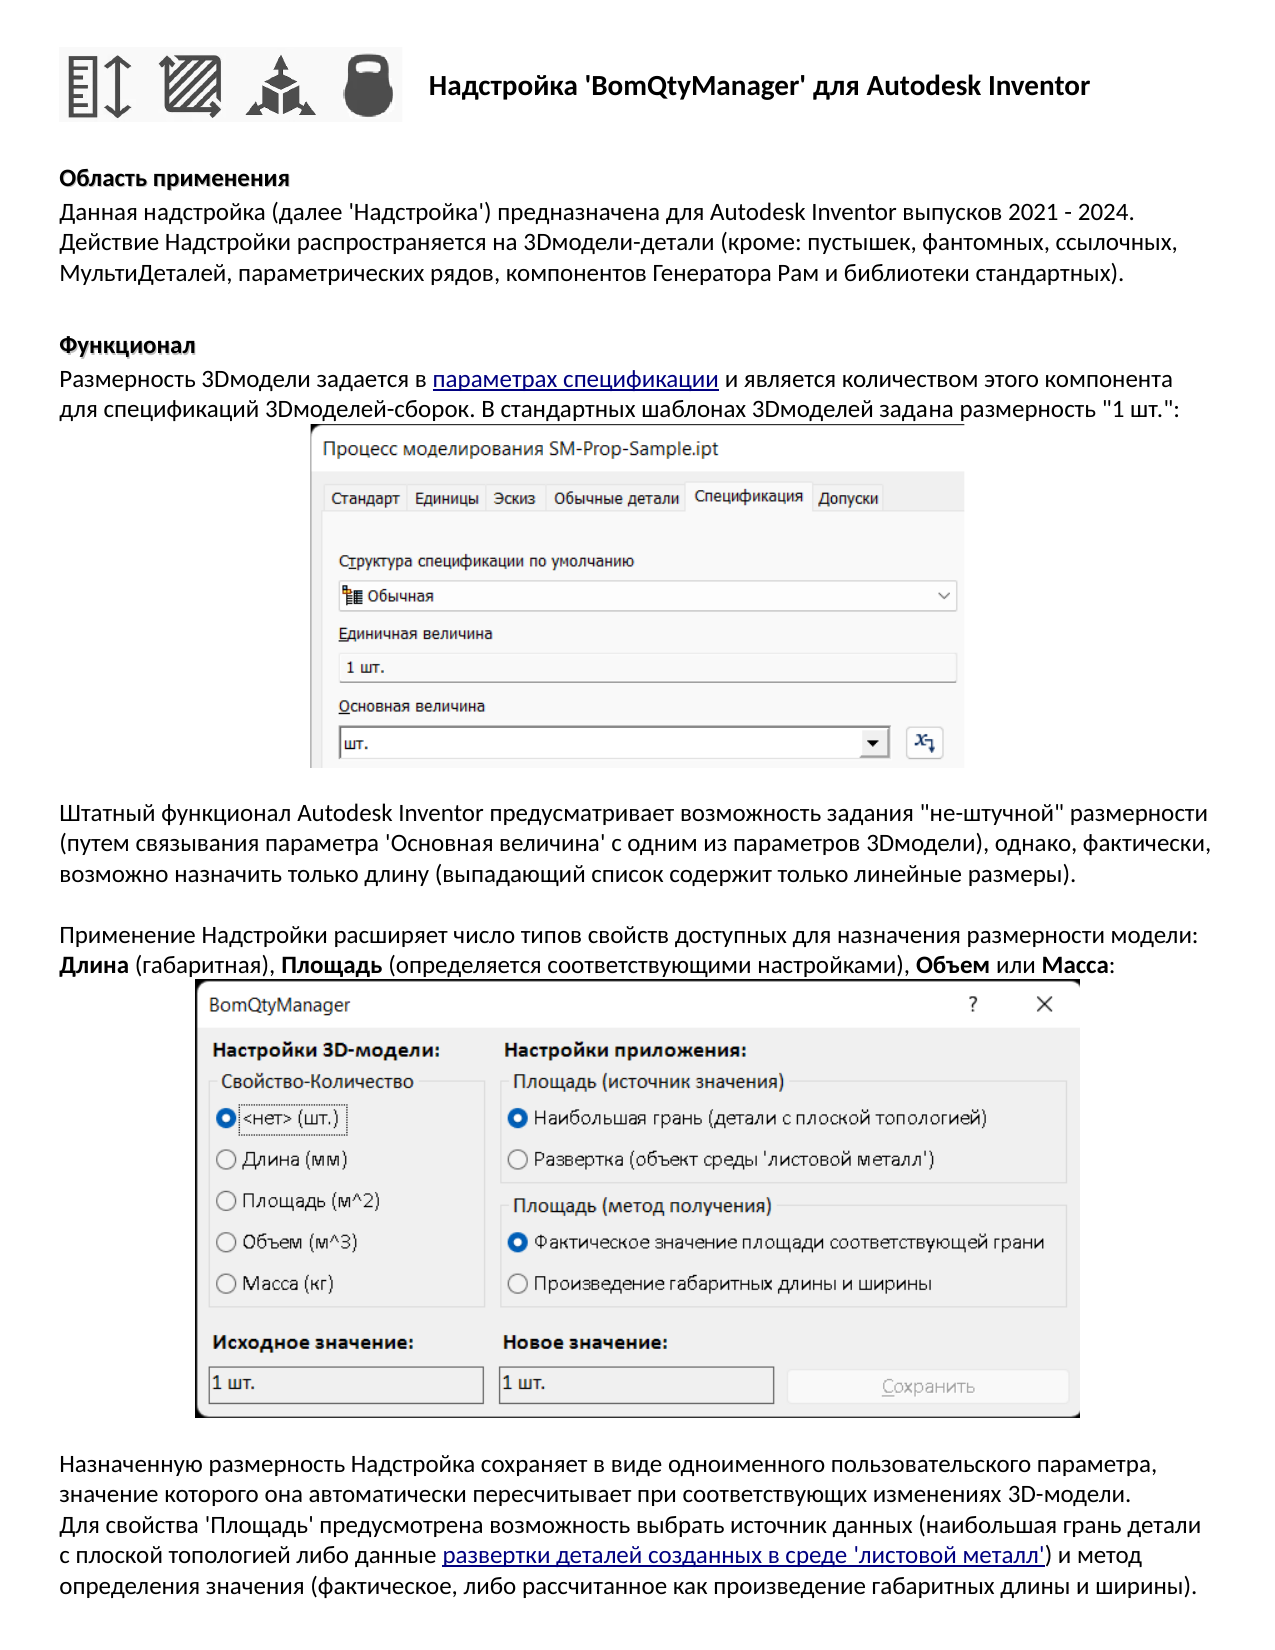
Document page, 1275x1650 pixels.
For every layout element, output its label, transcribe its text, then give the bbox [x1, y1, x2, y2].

text Размерность 3Dмодели задается в параметрах спецификации и является количеством этого компонента для спецификаций 3Dмоделей-сборок. В стандартных шаблонах 3Dмоделей задана размерность "1 шт.": [59, 363, 1216, 424]
picture [310, 424, 965, 768]
subtitle Область применения [59, 162, 1216, 193]
text Штатный функционал Autodesk Inventor предусматривает возможность задания "не-штучной" размерности (путем связывания параметра 'Основная величина' с одним из параметров 3Dмодели), однако, фактически, возможно назначить только длину (выпадающий список содержит только линейные размеры). [59, 797, 1216, 888]
picture [195, 979, 1080, 1418]
text Данная надстройка (далее 'Надстройка') предназначена для Autodesk Inventor выпусков 2021 - 2024. [59, 196, 1216, 226]
text Назначенную размерность Надстройка сохраняет в виде одноименного пользовательского параметра, значение которого она автоматически пересчитывает при соответствующих изменениях 3D-модели. Для свойства 'Площадь' предусмотрена возможность выбрать источник данных (наибольшая грань детали с плоской топологией либо данные развертки деталей созданных в среде 'листовой металл') и метод определения значения (фактическое, либо рассчитанное как произведение габаритных длины и ширины). [59, 1448, 1216, 1600]
picture [59, 47, 403, 122]
text Действие Надстройки распространяется на 3Dмодели-детали (кроме: пустышек, фантомных, ссылочных, МультиДеталей, параметрических рядов, компонентов Генератора Рам и библиотеки стандартных). [59, 226, 1216, 287]
table_header Надстройка 'BomQtyManager' для Autodesk Inventor [403, 47, 1215, 122]
subtitle Функционал [59, 330, 1216, 360]
text Применение Надстройки расширяет число типов свойств доступных для назначения размерности модели: Длина (габаритная), Площадь (определяется соответствующими настройками), Объем или Масса: [59, 919, 1216, 980]
